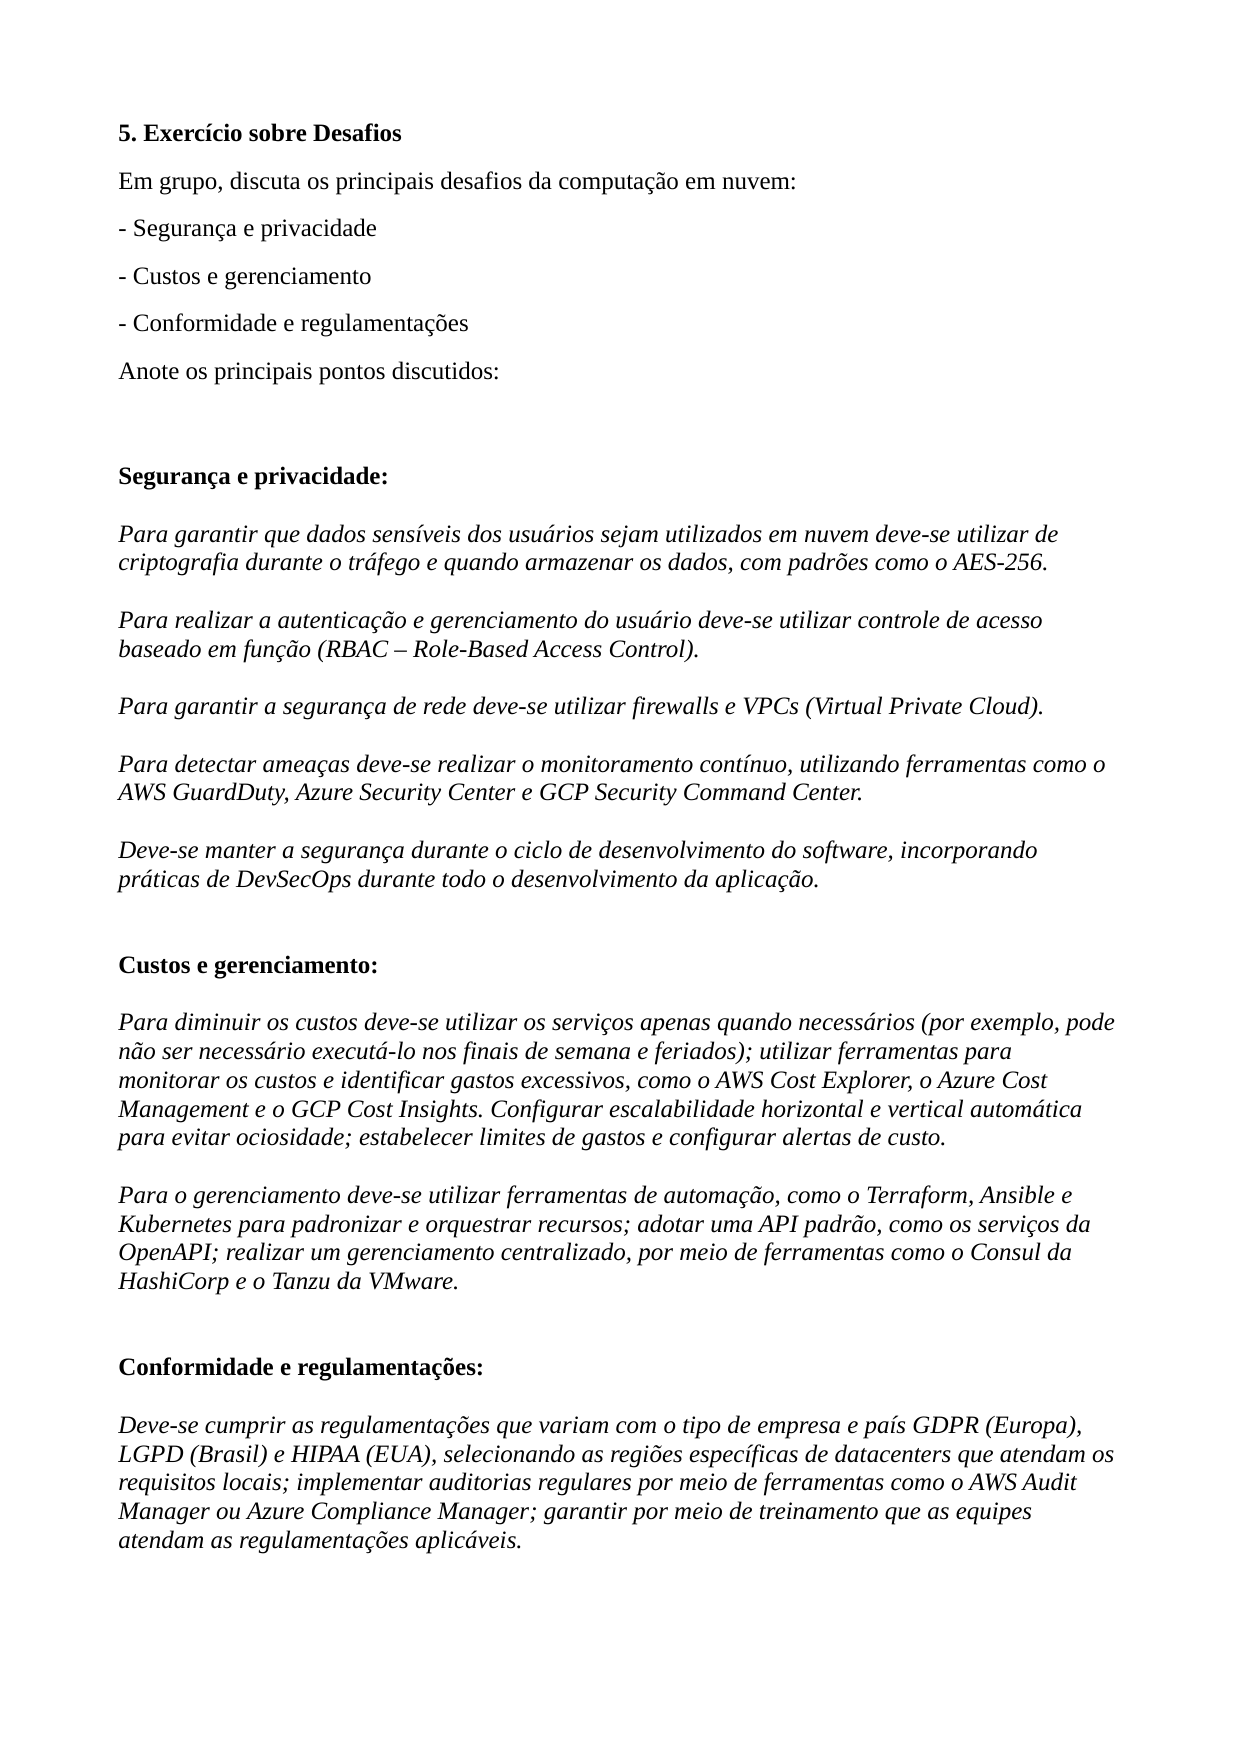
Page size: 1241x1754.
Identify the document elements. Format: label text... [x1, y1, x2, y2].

text - Segurança e privacidade [118, 213, 1122, 242]
text - Conformidade e regulamentações [118, 308, 1122, 337]
text Deve-se cumprir as regulamentações que variam com o tipo de empresa e país GDPR (Europa), LGPD (Brasil) e HIPAA (EUA), selecionando as regiões específicas de datacenters que atendam os requisitos locais; implementar auditorias regulares por meio de ferramentas como o AWS Audit Manager ou Azure Compliance Manager; garantir por meio de treinamento que as equipes atendam as regulamentações aplicáveis. [118, 1410, 1122, 1554]
text Segurança e privacidade: [118, 461, 1122, 490]
text Custos e gerenciamento: [118, 950, 1122, 979]
text Para garantir a segurança de rede deve-se utilizar firewalls e VPCs (Virtual Private Cloud). [118, 691, 1122, 720]
text Em grupo, discuta os principais desafios da computação em nuvem: [118, 166, 1122, 194]
text Para diminuir os custos deve-se utilizar os serviços apenas quando necessários (por exemplo, pode não ser necessário executá-lo nos finais de semana e feriados); utilizar ferramentas para monitorar os custos e identificar gastos excessivos, como o AWS Cost Explorer, o Azure Cost Management e o GCP Cost Insights. Configurar escalabilidade horizontal e vertical automática para evitar ociosidade; estabelecer limites de gastos e configurar alertas de custo. [118, 1007, 1122, 1151]
text Anote os principais pontos discutidos: [118, 356, 1122, 385]
text Para detectar ameaças deve-se realizar o monitoramento contínuo, utilizando ferramentas como o AWS GuardDuty, Azure Security Center e GCP Security Command Center. [118, 749, 1122, 806]
text Deve-se manter a segurança durante o ciclo de desenvolvimento do software, incorporando práticas de DevSecOps durante todo o desenvolvimento da aplicação. [118, 835, 1122, 892]
text Para o gerenciamento deve-se utilizar ferramentas de automação, como o Terraform, Ansible e Kubernetes para padronizar e orquestrar recursos; adotar uma API padrão, como os serviços da OpenAPI; realizar um gerenciamento centralizado, por meio de ferramentas como o Consul da HashiCorp e o Tanzu da VMware. [118, 1180, 1122, 1295]
text - Custos e gerenciamento [118, 261, 1122, 290]
text Conformidade e regulamentações: [118, 1352, 1122, 1381]
text Para garantir que dados sensíveis dos usuários sejam utilizados em nuvem deve-se utilizar de criptografia durante o tráfego e quando armazenar os dados, com padrões como o AES-256. [118, 519, 1122, 576]
text 5. Exercício sobre Desafios [118, 118, 1122, 147]
text Para realizar a autenticação e gerenciamento do usuário deve-se utilizar controle de acesso baseado em função (RBAC – Role-Based Access Control). [118, 605, 1122, 662]
